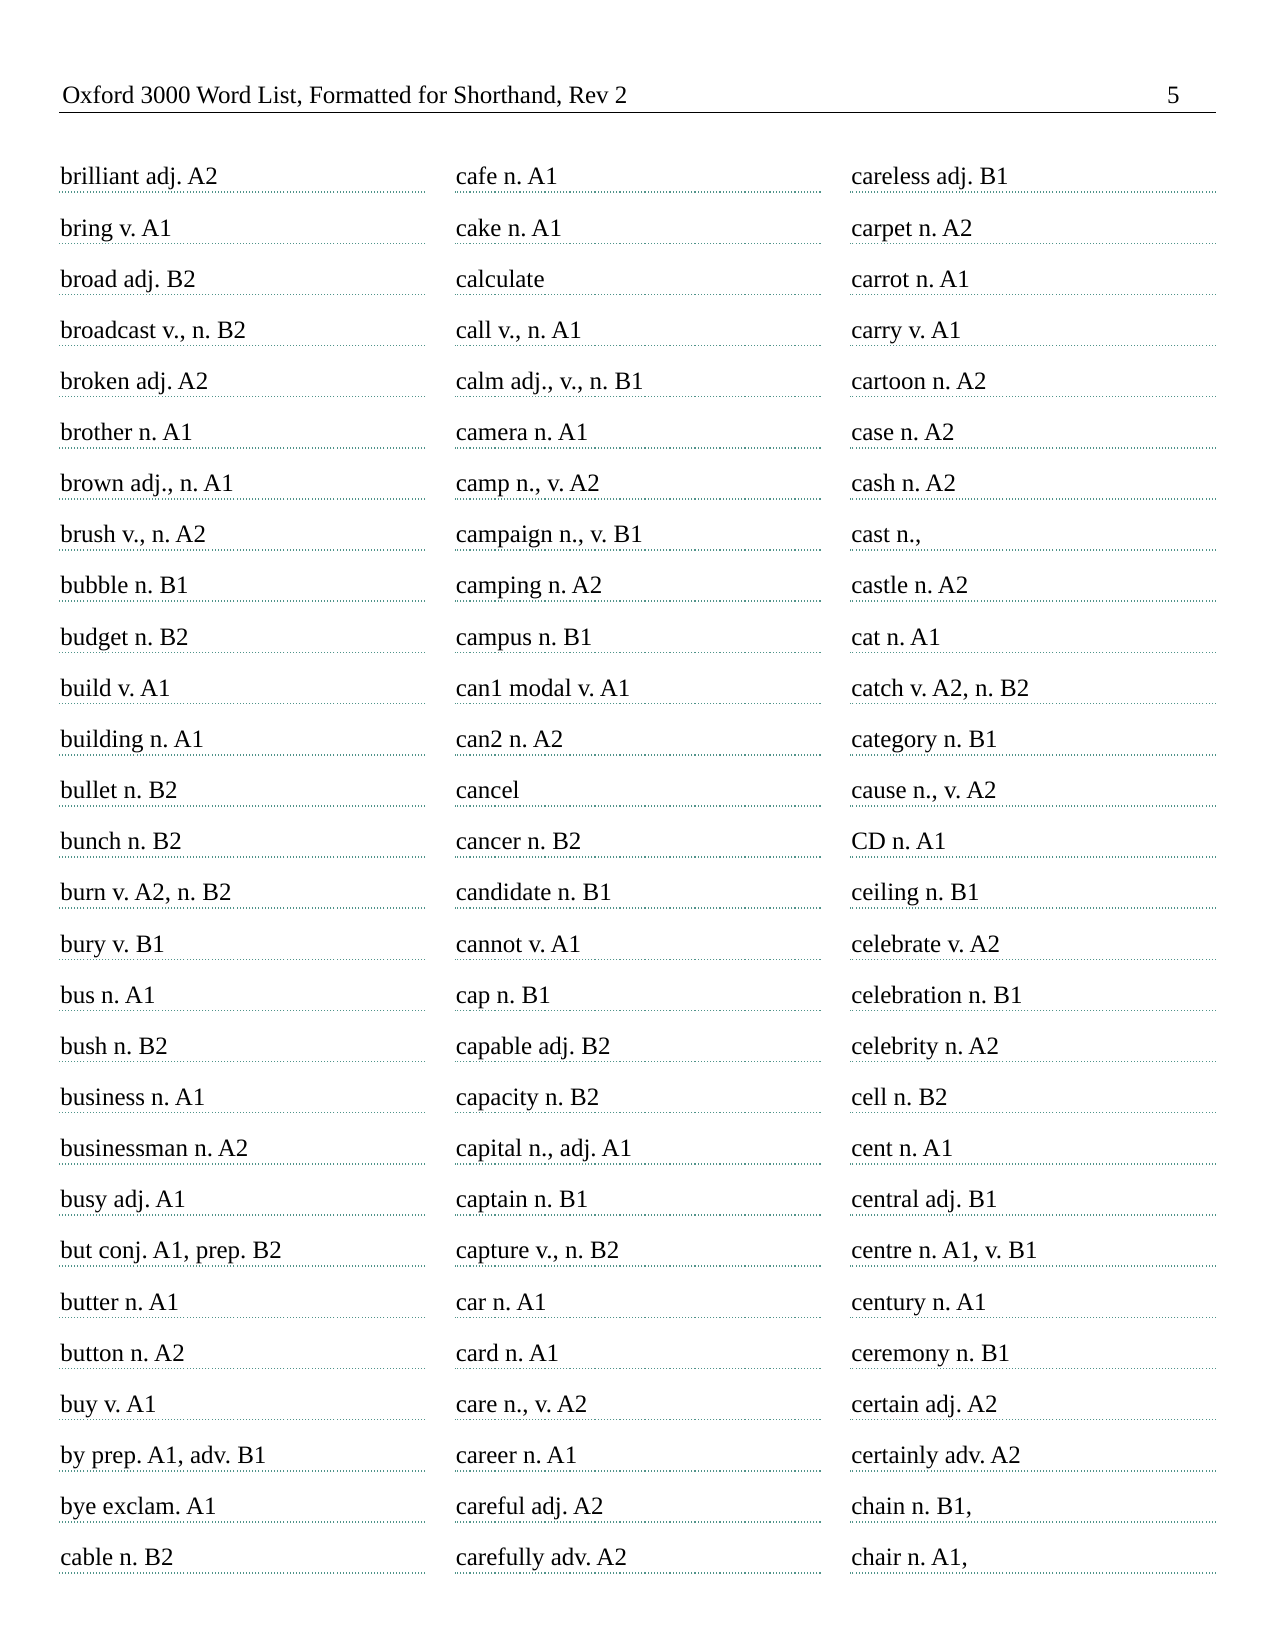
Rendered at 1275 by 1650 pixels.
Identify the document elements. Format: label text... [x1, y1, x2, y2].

text brown adj., n. A1 [59, 449, 425, 500]
text cat n. A1 [850, 602, 1216, 653]
text can2 n. A2 [454, 704, 821, 756]
text busy adj. A1 [59, 1165, 425, 1216]
text bullet n. B2 [59, 756, 425, 807]
text chain n. B1, [850, 1472, 1216, 1523]
text cafe n. A1 [454, 142, 821, 193]
text car n. A1 [454, 1267, 821, 1318]
text capital n., adj. A1 [454, 1113, 821, 1165]
text carry v. A1 [850, 295, 1216, 346]
text centre n. A1, v. B1 [850, 1216, 1216, 1267]
text case n. A2 [850, 397, 1216, 449]
text card n. A1 [454, 1318, 821, 1369]
text campaign n., v. B1 [454, 500, 821, 551]
text candidate n. B1 [454, 858, 821, 909]
text celebrate v. A2 [850, 909, 1216, 960]
text bunch n. B2 [59, 807, 425, 858]
text broad adj. B2 [59, 244, 425, 295]
text business n. A1 [59, 1062, 425, 1113]
text capacity n. B2 [454, 1062, 821, 1113]
text capture v., n. B2 [454, 1216, 821, 1267]
text ceremony n. B1 [850, 1318, 1216, 1369]
text brother n. A1 [59, 397, 425, 449]
text businessman n. A2 [59, 1113, 425, 1165]
text career n. A1 [454, 1420, 821, 1472]
text cash n. A2 [850, 449, 1216, 500]
text bury v. B1 [59, 909, 425, 960]
text cent n. A1 [850, 1113, 1216, 1165]
text camera n. A1 [454, 397, 821, 449]
text catch v. A2, n. B2 [850, 653, 1216, 704]
text button n. A2 [59, 1318, 425, 1369]
text cancer n. B2 [454, 807, 821, 858]
text certainly adv. A2 [850, 1420, 1216, 1472]
text cap n. B1 [454, 960, 821, 1011]
text calm adj., v., n. B1 [454, 346, 821, 397]
text campus n. B1 [454, 602, 821, 653]
text building n. A1 [59, 704, 425, 756]
text care n., v. A2 [454, 1369, 821, 1420]
text cake n. A1 [454, 193, 821, 244]
text cartoon n. A2 [850, 346, 1216, 397]
text careless adj. B1 [850, 142, 1216, 193]
text century n. A1 [850, 1267, 1216, 1318]
text camp n., v. A2 [454, 449, 821, 500]
text castle n. A2 [850, 551, 1216, 602]
text cause n., v. A2 [850, 756, 1216, 807]
text budget n. B2 [59, 602, 425, 653]
text celebrity n. A2 [850, 1011, 1216, 1062]
text careful adj. A2 [454, 1472, 821, 1523]
text CD n. A1 [850, 807, 1216, 858]
text camping n. A2 [454, 551, 821, 602]
text call v., n. A1 [454, 295, 821, 346]
text carefully adv. A2 [454, 1523, 821, 1574]
text celebration n. B1 [850, 960, 1216, 1011]
text broadcast v., n. B2 [59, 295, 425, 346]
text captain n. B1 [454, 1165, 821, 1216]
text bus n. A1 [59, 960, 425, 1011]
text calculate [454, 244, 821, 295]
text category n. B1 [850, 704, 1216, 756]
text cast n., [850, 500, 1216, 551]
text but conj. A1, prep. B2 [59, 1216, 425, 1267]
text butter n. A1 [59, 1267, 425, 1318]
text capable adj. B2 [454, 1011, 821, 1062]
text ceiling n. B1 [850, 858, 1216, 909]
text carpet n. A2 [850, 193, 1216, 244]
text cancel [454, 756, 821, 807]
text brilliant adj. A2 [59, 142, 425, 193]
text cannot v. A1 [454, 909, 821, 960]
text burn v. A2, n. B2 [59, 858, 425, 909]
text certain adj. A2 [850, 1369, 1216, 1420]
text carrot n. A1 [850, 244, 1216, 295]
text cable n. B2 [59, 1523, 425, 1574]
text brush v., n. A2 [59, 500, 425, 551]
text chair n. A1, [850, 1523, 1216, 1574]
text bubble n. B1 [59, 551, 425, 602]
text bush n. B2 [59, 1011, 425, 1062]
text bring v. A1 [59, 193, 425, 244]
text broken adj. A2 [59, 346, 425, 397]
text by prep. A1, adv. B1 [59, 1420, 425, 1472]
text buy v. A1 [59, 1369, 425, 1420]
text bye exclam. A1 [59, 1472, 425, 1523]
text cell n. B2 [850, 1062, 1216, 1113]
text build v. A1 [59, 653, 425, 704]
text central adj. B1 [850, 1165, 1216, 1216]
text can1 modal v. A1 [454, 653, 821, 704]
